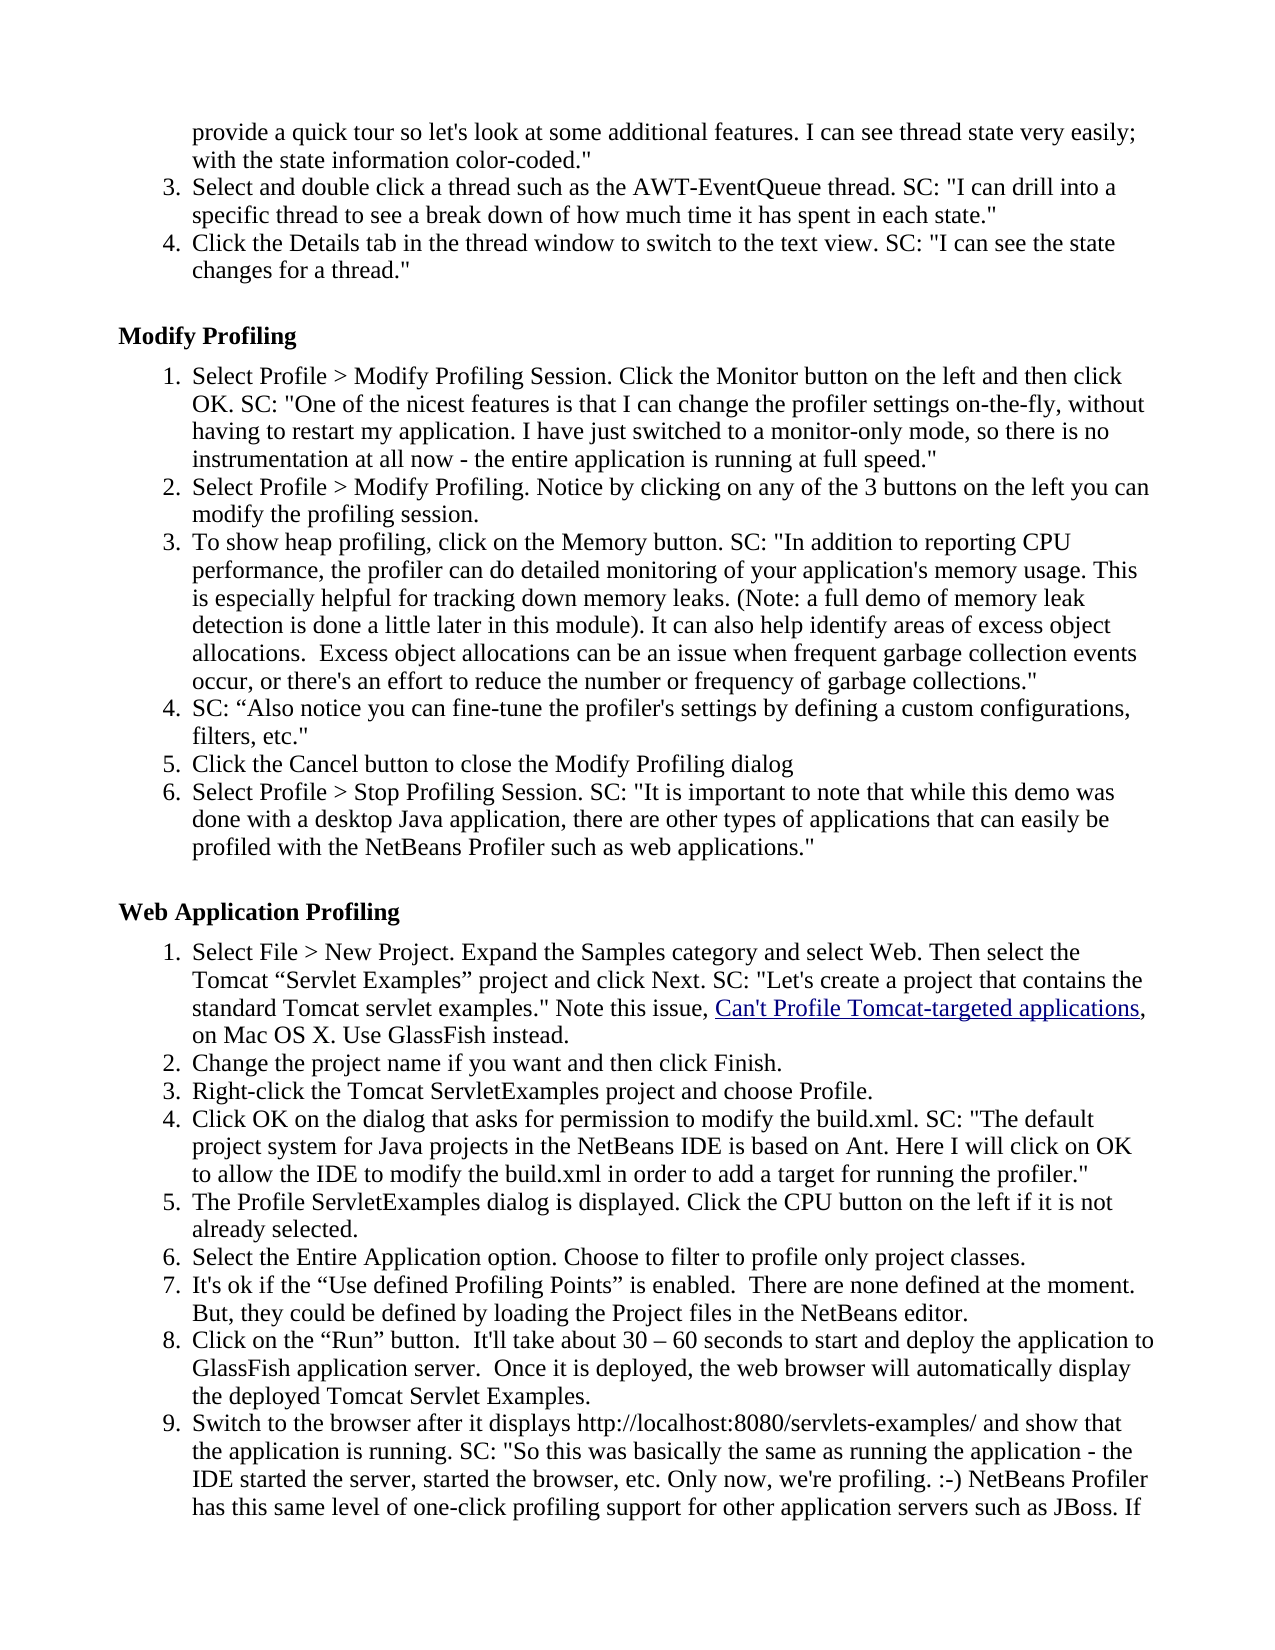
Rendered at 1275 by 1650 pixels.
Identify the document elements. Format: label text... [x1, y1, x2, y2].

list To show heap profiling, click on the Memory button. SC: "In addition to reporting CPU performance, the profiler can do detailed monitoring of your application's memory usage. This is especially helpful for tracking down memory leaks. (Note: a full demo of memory leak detection is done a little later in this module). It can also help identify areas of excess object allocations. Excess object allocations can be an issue when frequent garbage collection events occur, or there's an effort to reduce the number or frequency of garbage collections." [162, 528, 1157, 694]
subtitle Web Application Profiling [118, 898, 1157, 926]
list Switch to the browser after it displays http://localhost:8080/servlets-examples/ and show that the application is running. SC: "So this was basically the same as running the application - the IDE started the server, started the browser, etc. Only now, we're profiling. :-) NetBeans Profiler has this same level of one-click profiling support for other application servers such as JBoss. If [162, 1409, 1157, 1520]
list Select Profile > Modify Profiling Session. Click the Monitor button on the left and then click OK. SC: "One of the nicest features is that I can change the profiler settings on-the-fly, without having to restart my application. I have just switched to a monitor-only mode, so there is no instrumentation at all now - the entire application is running at full speed." [162, 362, 1157, 473]
list Change the project name if you want and then click Finish. [162, 1049, 1157, 1077]
list Click the Details tab in the thread window to switch to the text view. SC: "I can see the state changes for a thread." [162, 229, 1157, 284]
list Select the Entire Application option. Choose to filter to profile only project classes. [162, 1243, 1157, 1271]
list Select Profile > Modify Profiling. Notice by clicking on any of the 3 buttons on the left you can modify the profiling session. [162, 473, 1157, 528]
list provide a quick tour so let's look at some additional features. I can see thread state very easily; with the state information color-coded." [162, 118, 1157, 173]
list Select Profile > Stop Profiling Session. SC: "It is important to note that while this demo was done with a desktop Java application, there are other types of applications that can easily be profiled with the NetBeans Profiler such as web applications." [162, 778, 1157, 861]
list Select and double click a thread such as the AWT-EventQueue thread. SC: "I can drill into a specific thread to see a break down of how much time it has spent in each state." [162, 173, 1157, 229]
list SC: “Also notice you can fine-tune the profiler's settings by defining a custom configurations, filters, etc." [162, 694, 1157, 750]
list The Profile ServletExamples dialog is displayed. Click the CPU button on the left if it is not already selected. [162, 1188, 1157, 1243]
list Right-click the Tomcat ServletExamples project and choose Profile. [162, 1077, 1157, 1105]
list Click the Cancel button to close the Modify Profiling dialog [162, 750, 1157, 778]
subtitle Modify Profiling [118, 322, 1157, 349]
list Click OK on the dialog that asks for permission to modify the build.xml. SC: "The default project system for Java projects in the NetBeans IDE is based on Ant. Here I will click on OK to allow the IDE to modify the build.xml in order to add a target for running the profiler." [162, 1105, 1157, 1188]
list Select File > New Project. Expand the Samples category and select Web. Then select the Tomcat “Servlet Examples” project and click Next. SC: "Let's create a project that contains the standard Tomcat servlet examples." Note this issue, Can't Profile Tomcat-targeted applications, on Mac OS X. Use GlassFish instead. [162, 938, 1157, 1049]
list It's ok if the “Use defined Profiling Points” is enabled. There are none defined at the moment. But, they could be defined by loading the Project files in the NetBeans editor. [162, 1271, 1157, 1326]
list Click on the “Run” button. It'll take about 30 – 60 seconds to start and deploy the application to GlassFish application server. Once it is deployed, the web browser will automatically display the deployed Tomcat Servlet Examples. [162, 1326, 1157, 1409]
